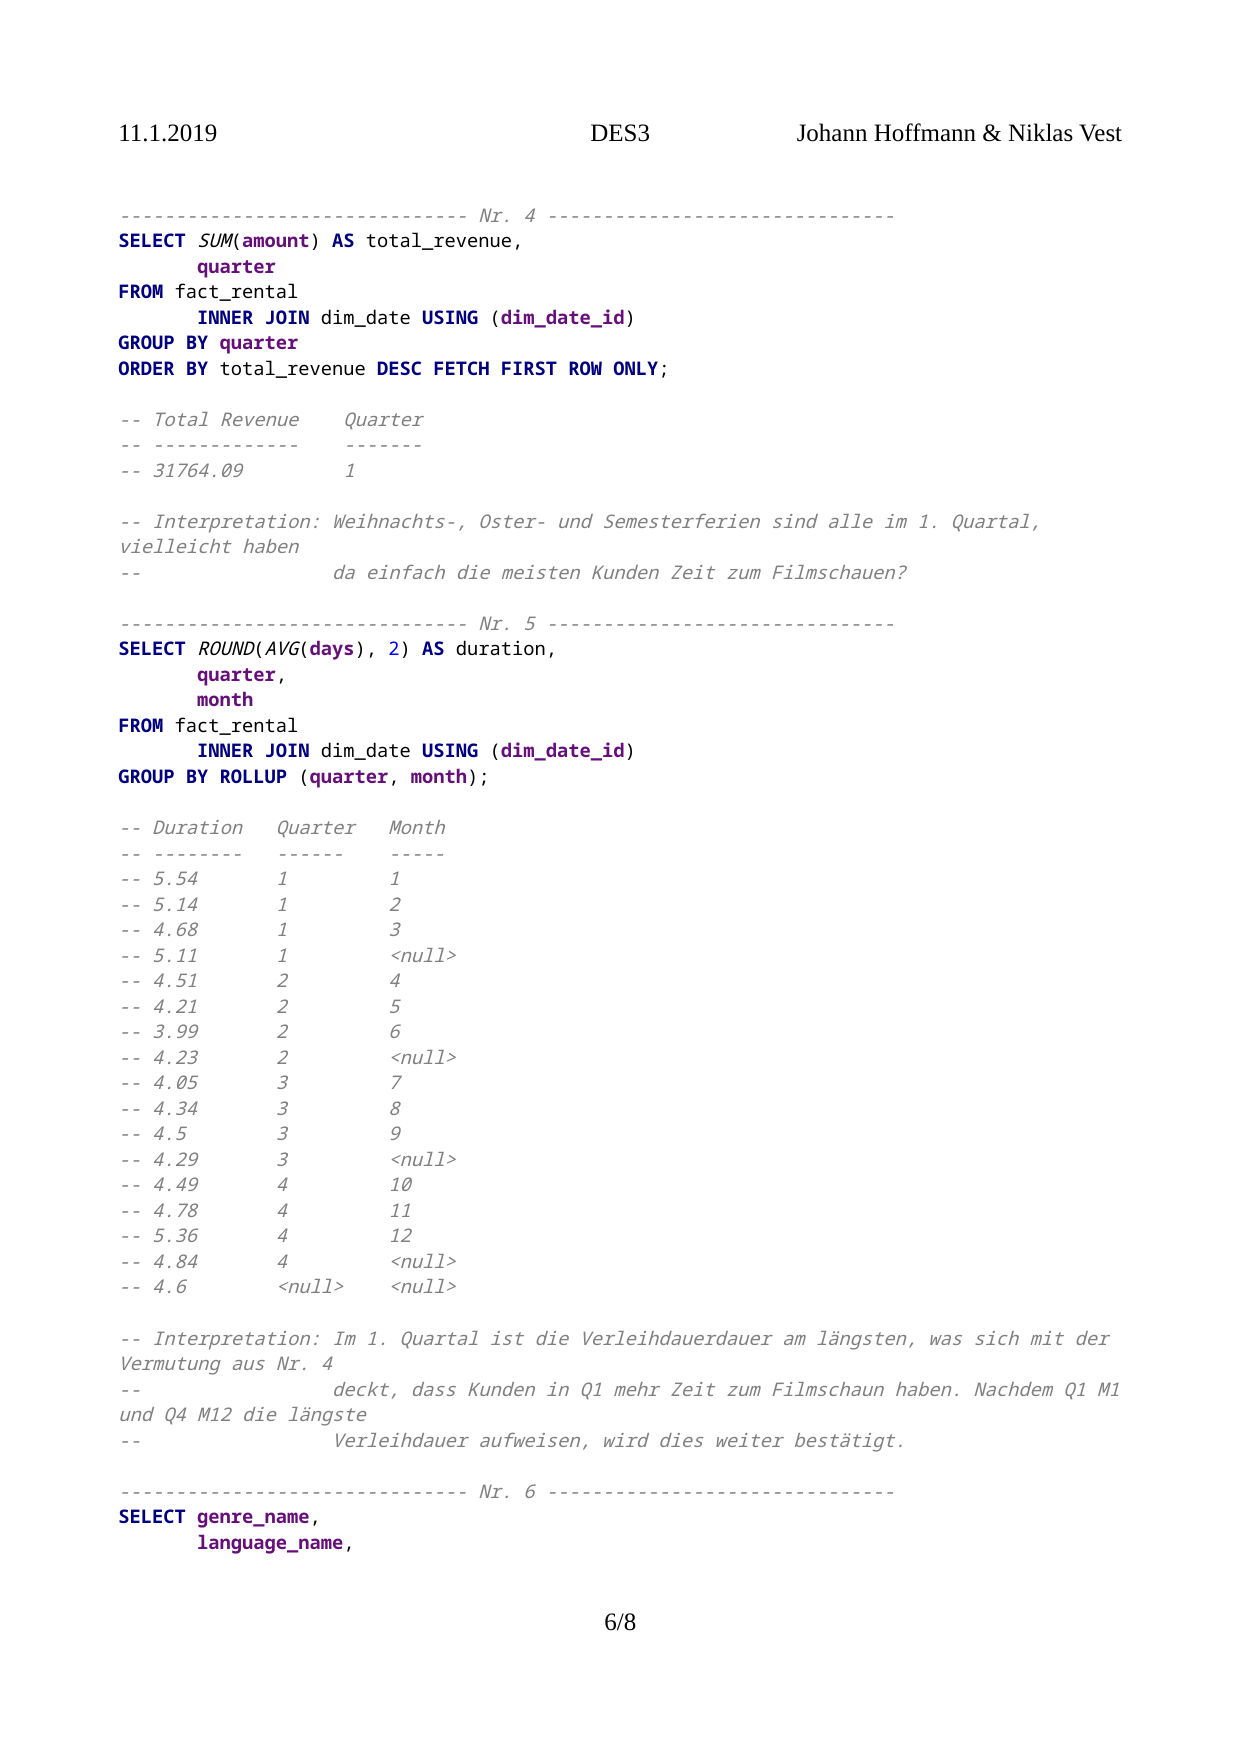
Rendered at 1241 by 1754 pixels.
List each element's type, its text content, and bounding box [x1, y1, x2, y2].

text quarter, [118, 661, 1122, 687]
text -- 5.11 1 <null> [118, 942, 1122, 967]
text -- ------------- ------- [118, 432, 1122, 457]
text -- Duration Quarter Month [118, 814, 1122, 840]
text -- 5.36 4 12 [118, 1223, 1122, 1248]
text INNER JOIN dim_date USING (dim_date_id) [118, 738, 1122, 763]
text -- da einfach die meisten Kunden Zeit zum Filmschauen? [118, 559, 1122, 585]
text -- 4.51 2 4 [118, 967, 1122, 993]
text GROUP BY quarter [118, 329, 1122, 355]
text -- 4.29 3 <null> [118, 1146, 1122, 1172]
text -- 31764.09 1 [118, 457, 1122, 483]
text -- 5.54 1 1 [118, 865, 1122, 891]
text -- 4.5 3 9 [118, 1121, 1122, 1146]
text -- deckt, dass Kunden in Q1 mehr Zeit zum Filmschaun haben. Nachdem Q1 M1 und Q4 M12 die längste [118, 1376, 1122, 1427]
text INNER JOIN dim_date USING (dim_date_id) [118, 304, 1122, 329]
text -- Verleihdauer aufweisen, wird dies weiter bestätigt. [118, 1427, 1122, 1452]
text -- 4.6 <null> <null> [118, 1274, 1122, 1299]
text SELECT genre_name, [118, 1503, 1122, 1529]
text FROM fact_rental [118, 712, 1122, 738]
text quarter [118, 253, 1122, 278]
text -- 4.05 3 7 [118, 1069, 1122, 1095]
text language_name, [118, 1529, 1122, 1554]
text -- 4.21 2 5 [118, 993, 1122, 1018]
text -- Interpretation: Weihnachts-, Oster- und Semesterferien sind alle im 1. Quartal, vielleicht haben [118, 508, 1122, 559]
text SELECT SUM(amount) AS total_revenue, [118, 227, 1122, 253]
text -- Total Revenue Quarter [118, 406, 1122, 432]
text -- 4.68 1 3 [118, 916, 1122, 942]
text -- 5.14 1 2 [118, 891, 1122, 916]
text -- Interpretation: Im 1. Quartal ist die Verleihdauerdauer am längsten, was sich mit der Vermutung aus Nr. 4 [118, 1325, 1122, 1376]
text ------------------------------- Nr. 5 ------------------------------- [118, 610, 1122, 636]
text ------------------------------- Nr. 4 ------------------------------- [118, 202, 1122, 227]
text ORDER BY total_revenue DESC FETCH FIRST ROW ONLY; [118, 355, 1122, 381]
text -- 4.23 2 <null> [118, 1044, 1122, 1069]
text -- 4.49 4 10 [118, 1172, 1122, 1197]
text -- 4.78 4 11 [118, 1197, 1122, 1223]
text SELECT ROUND(AVG(days), 2) AS duration, [118, 636, 1122, 661]
text -- 4.34 3 8 [118, 1095, 1122, 1121]
text month [118, 687, 1122, 712]
text GROUP BY ROLLUP (quarter, month); [118, 763, 1122, 789]
text FROM fact_rental [118, 278, 1122, 304]
text ------------------------------- Nr. 6 ------------------------------- [118, 1478, 1122, 1503]
text -- 3.99 2 6 [118, 1018, 1122, 1044]
text -- 4.84 4 <null> [118, 1248, 1122, 1274]
text -- -------- ------ ----- [118, 840, 1122, 865]
